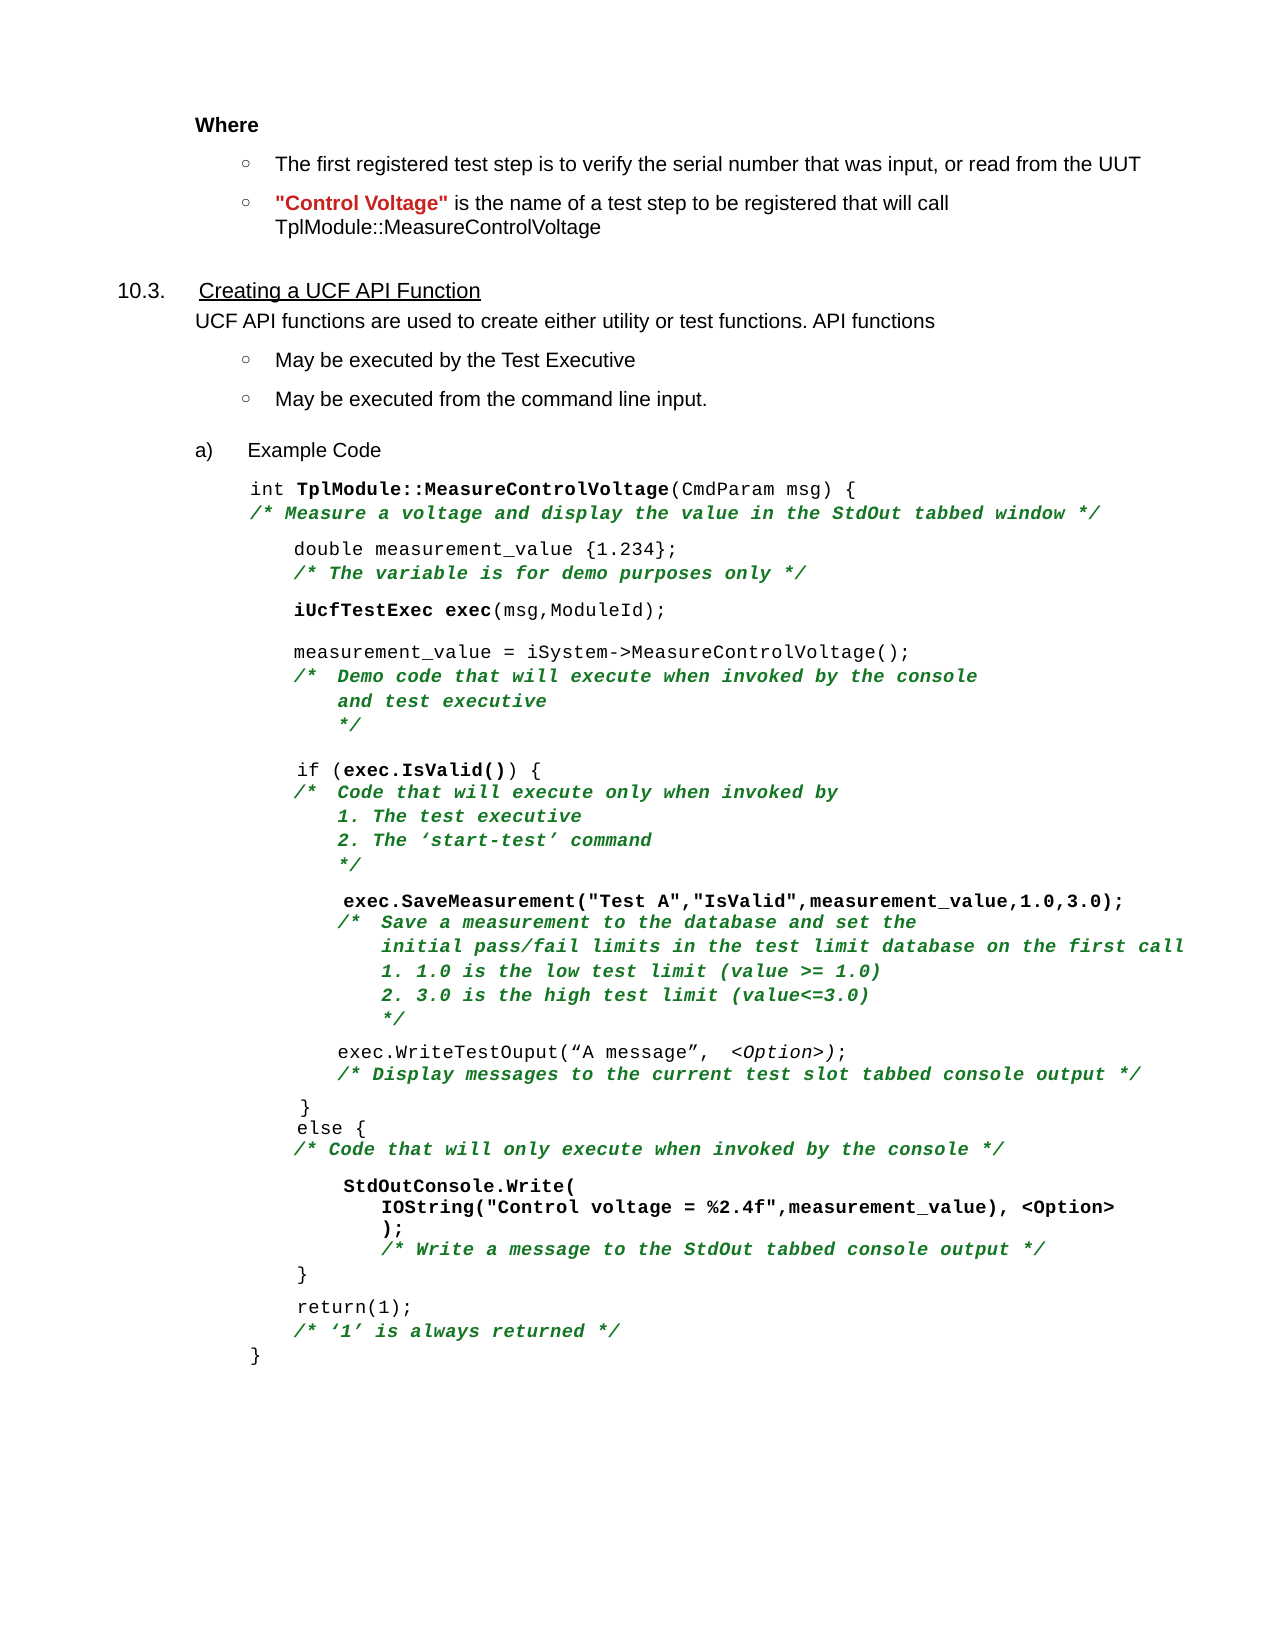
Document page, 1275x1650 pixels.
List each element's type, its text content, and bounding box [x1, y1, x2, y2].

text 2. The ‘start-test’ command [337, 831, 1200, 852]
text and test executive [294, 691, 1200, 713]
text /* Display messages to the current test slot tabbed console output */ [337, 1064, 1200, 1086]
text /* Code that will execute only when invoked by [294, 782, 1200, 804]
list May be executed by the Test Executive [237, 348, 1200, 372]
list The first registered test step is to verify the serial number that was input, or read from the UUT [237, 151, 1200, 176]
text exec.SaveMeasurement("Test A","IsValid",measurement_value,1.0,3.0); [250, 892, 1200, 913]
text 1. 1.0 is the low test limit (value >= 1.0) [381, 961, 1200, 983]
text /* Write a message to the StdOut tabbed console output */ [381, 1240, 1200, 1261]
text /* Save a measurement to the database and set the [337, 913, 1200, 934]
text exec.WriteTestOuput(“A message”, <Option>); [337, 1043, 1200, 1064]
text */ [337, 855, 1200, 877]
text Where [195, 112, 1200, 136]
text 1. The test executive [337, 807, 1200, 828]
text */ [294, 716, 1200, 737]
text return(1); [250, 1298, 1200, 1319]
subtitle Example Code [195, 438, 1200, 461]
text /* The variable is for demo purposes only */ [294, 564, 1200, 585]
text IOString("Control voltage = %2.4f",measurement_value), <Option> [381, 1198, 1200, 1219]
text iUcfTestExec exec(msg,ModuleId); [294, 600, 1200, 622]
text /* Code that will only execute when invoked by the console */ [294, 1140, 1200, 1161]
text ); [381, 1219, 1200, 1240]
text measurement_value = iSystem->MeasureControlVoltage(); [294, 643, 1200, 664]
text */ [381, 1010, 1200, 1031]
list "Control Voltage" is the name of a test step to be registered that will call TplModule::MeasureControlVoltage [237, 191, 1200, 238]
text } [250, 1264, 1200, 1286]
text else { [250, 1119, 1200, 1140]
text StdOutConsole.Write( [250, 1176, 1200, 1198]
text initial pass/fail limits in the test limit database on the first call [381, 937, 1200, 958]
text /* ‘1’ is always returned */ [294, 1322, 1200, 1343]
text 2. 3.0 is the high test limit (value<=3.0) [381, 986, 1200, 1007]
text int TplModule::MeasureControlVoltage(CmdParam msg) { [250, 479, 1200, 501]
text /* Demo code that will execute when invoked by the console [294, 667, 1200, 688]
text double measurement_value {1.234}; [294, 540, 1200, 561]
list May be executed from the command line input. [237, 387, 1200, 411]
subtitle Creating a UCF API Function [111, 278, 1200, 303]
text } [250, 1346, 1200, 1367]
text /* Measure a voltage and display the value in the StdOut tabbed window */ [250, 504, 1200, 525]
text if (exec.IsValid()) { [250, 761, 1200, 782]
text } [206, 1098, 1200, 1119]
text UCF API functions are used to create either utility or test functions. API functions [195, 309, 1200, 333]
